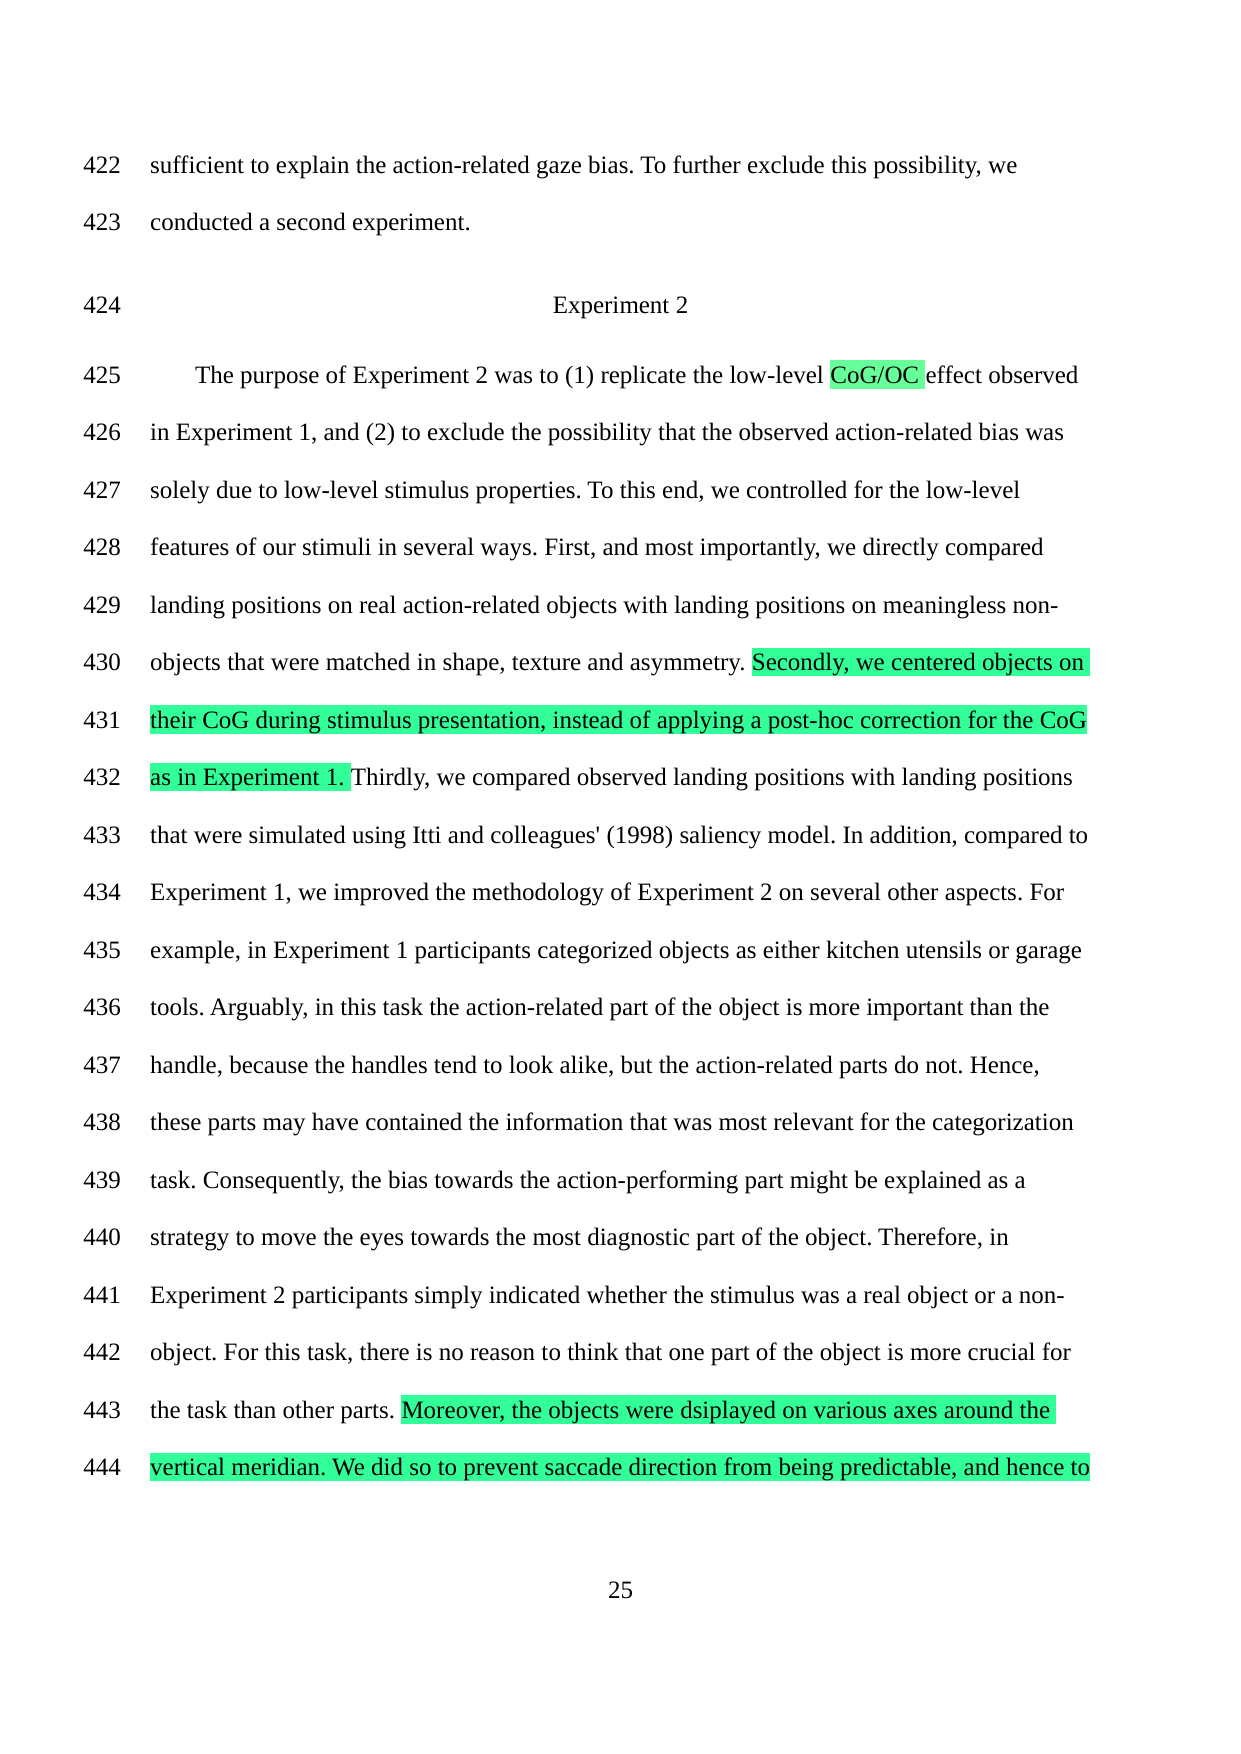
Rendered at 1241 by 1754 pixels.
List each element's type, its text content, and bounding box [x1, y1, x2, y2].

text The purpose of Experiment 2 was to (1) replicate the low-level CoG/OC effect observed in Experiment 1, and (2) to exclude the possibility that the observed action-related bias was solely due to low-level stimulus properties. To this end, we controlled for the low-level features of our stimuli in several ways. First, and most importantly, we directly compared landing positions on real action-related objects with landing positions on meaningless non-objects that were matched in shape, texture and asymmetry. Secondly, we centered objects on their CoG during stimulus presentation, instead of applying a post-hoc correction for the CoG as in Experiment 1. Thirdly, we compared observed landing positions with landing positions that were simulated using Itti and colleagues' (1998) saliency model. In addition, compared to Experiment 1, we improved the methodology of Experiment 2 on several other aspects. For example, in Experiment 1 participants categorized objects as either kitchen utensils or garage tools. Arguably, in this task the action-related part of the object is more important than the handle, because the handles tend to look alike, but the action-related parts do not. Hence, these parts may have contained the information that was most relevant for the categorization task. Consequently, the bias towards the action-performing part might be explained as a strategy to move the eyes towards the most diagnostic part of the object. Therefore, in Experiment 2 participants simply indicated whether the stimulus was a real object or a non-object. For this task, there is no reason to think that one part of the object is more crucial for the task than other parts. Moreover, the objects were dsiplayed on various axes around the vertical meridian. We did so to prevent saccade direction from being predictable, and hence to [150, 360, 1091, 1481]
text sufficient to explain the action-related gaze bias. To further exclude this possibility, we conducted a second experiment. [150, 150, 1091, 236]
subtitle Experiment 2 [150, 290, 1091, 319]
